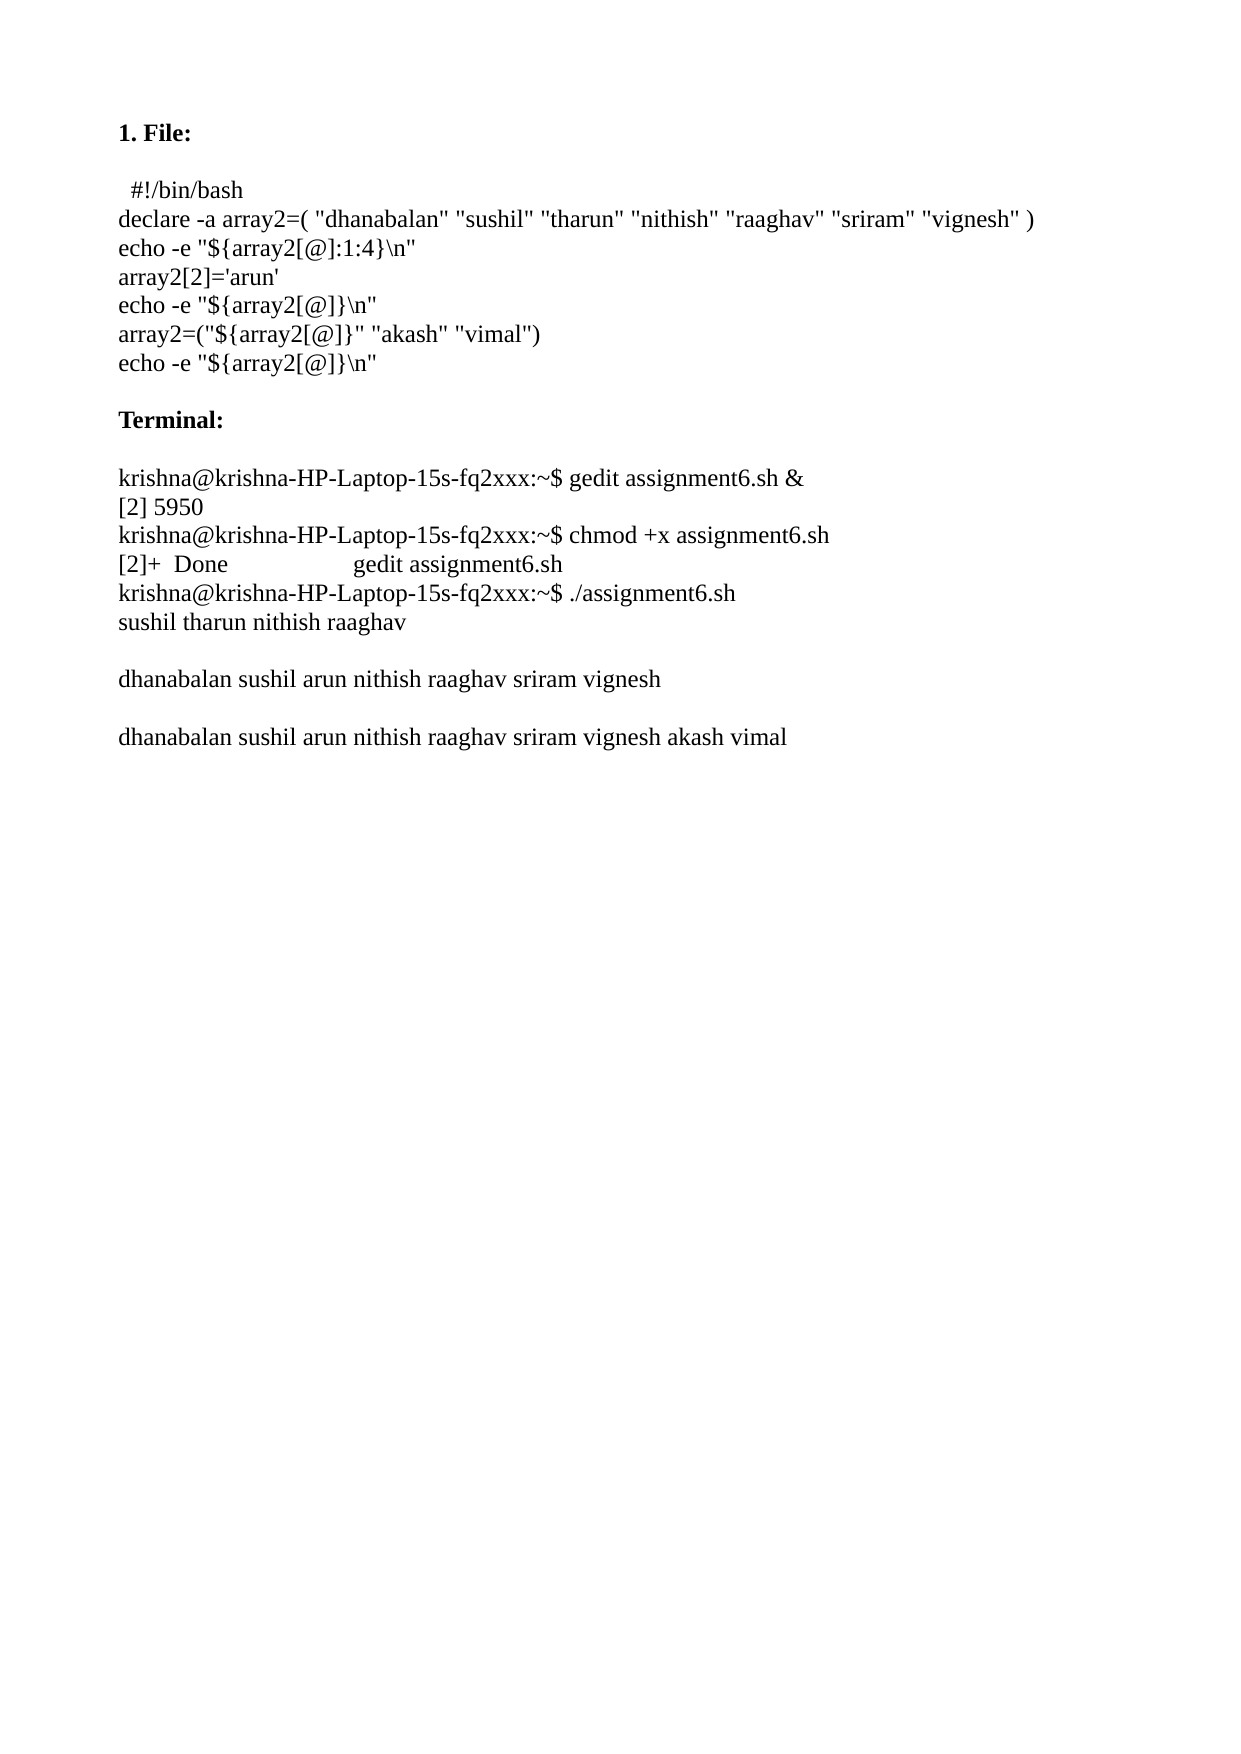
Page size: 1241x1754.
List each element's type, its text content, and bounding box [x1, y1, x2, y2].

text Terminal: [118, 406, 1122, 434]
text dhanabalan sushil arun nithish raaghav sriram vignesh [118, 664, 1122, 693]
text 1. File: [118, 118, 1122, 147]
text array2[2]='arun' [118, 262, 1122, 291]
text [2] 5950 [118, 492, 1122, 521]
text dhanabalan sushil arun nithish raaghav sriram vignesh akash vimal [118, 722, 1122, 751]
text declare -a array2=( "dhanabalan" "sushil" "tharun" "nithish" "raaghav" "sriram" "vignesh" ) [118, 204, 1122, 233]
text sushil tharun nithish raaghav [118, 607, 1122, 636]
text krishna@krishna-HP-Laptop-15s-fq2xxx:~$ gedit assignment6.sh & [118, 463, 1122, 492]
text echo -e "${array2[@]}\n" [118, 348, 1122, 377]
text echo -e "${array2[@]:1:4}\n" [118, 233, 1122, 262]
text krishna@krishna-HP-Laptop-15s-fq2xxx:~$ chmod +x assignment6.sh [118, 521, 1122, 549]
text echo -e "${array2[@]}\n" [118, 291, 1122, 319]
text krishna@krishna-HP-Laptop-15s-fq2xxx:~$ ./assignment6.sh [118, 578, 1122, 607]
text array2=("${array2[@]}" "akash" "vimal") [118, 319, 1122, 348]
text [2]+ Done gedit assignment6.sh [118, 549, 1122, 578]
text #!/bin/bash [118, 176, 1122, 204]
